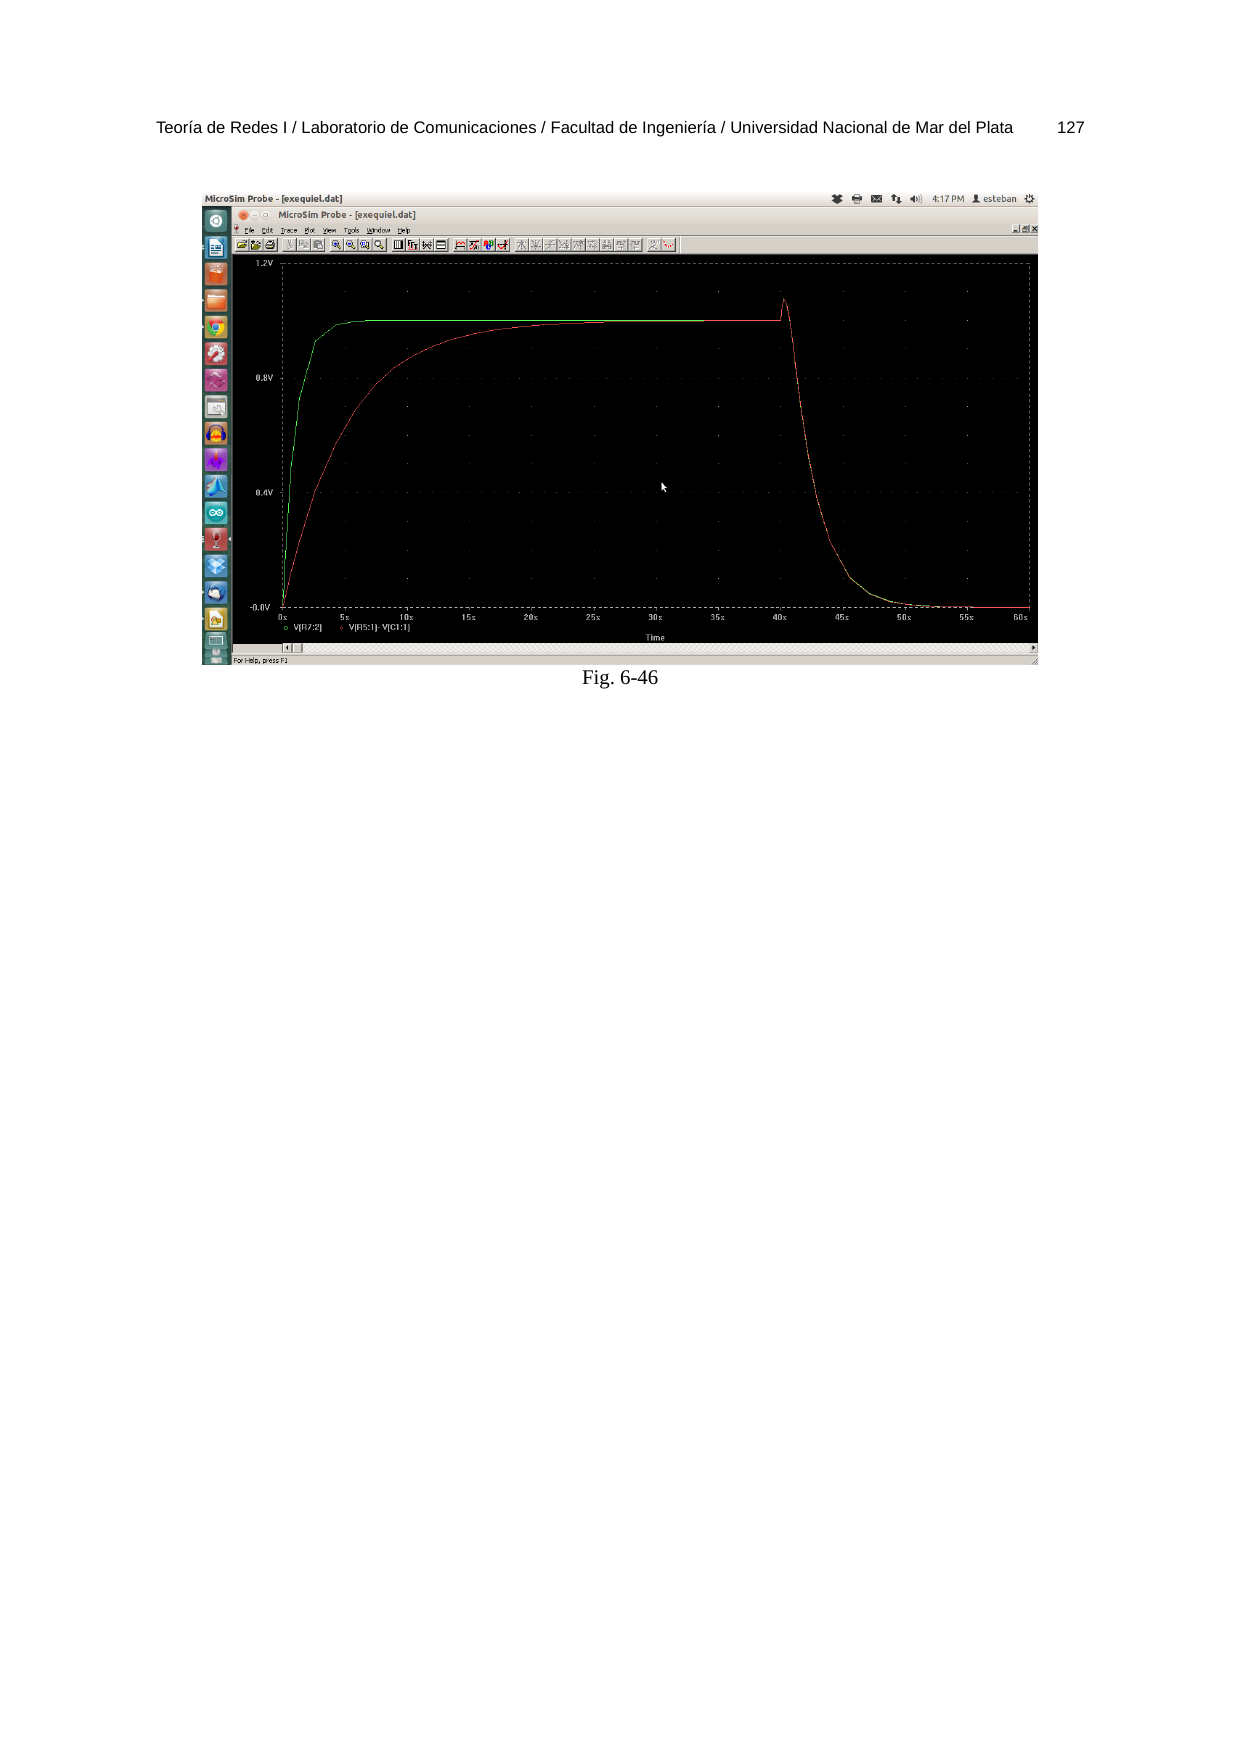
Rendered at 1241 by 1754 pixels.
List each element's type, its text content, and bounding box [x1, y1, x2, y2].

picture [202, 191, 1039, 665]
text Fig. 6-46 [118, 664, 1122, 689]
